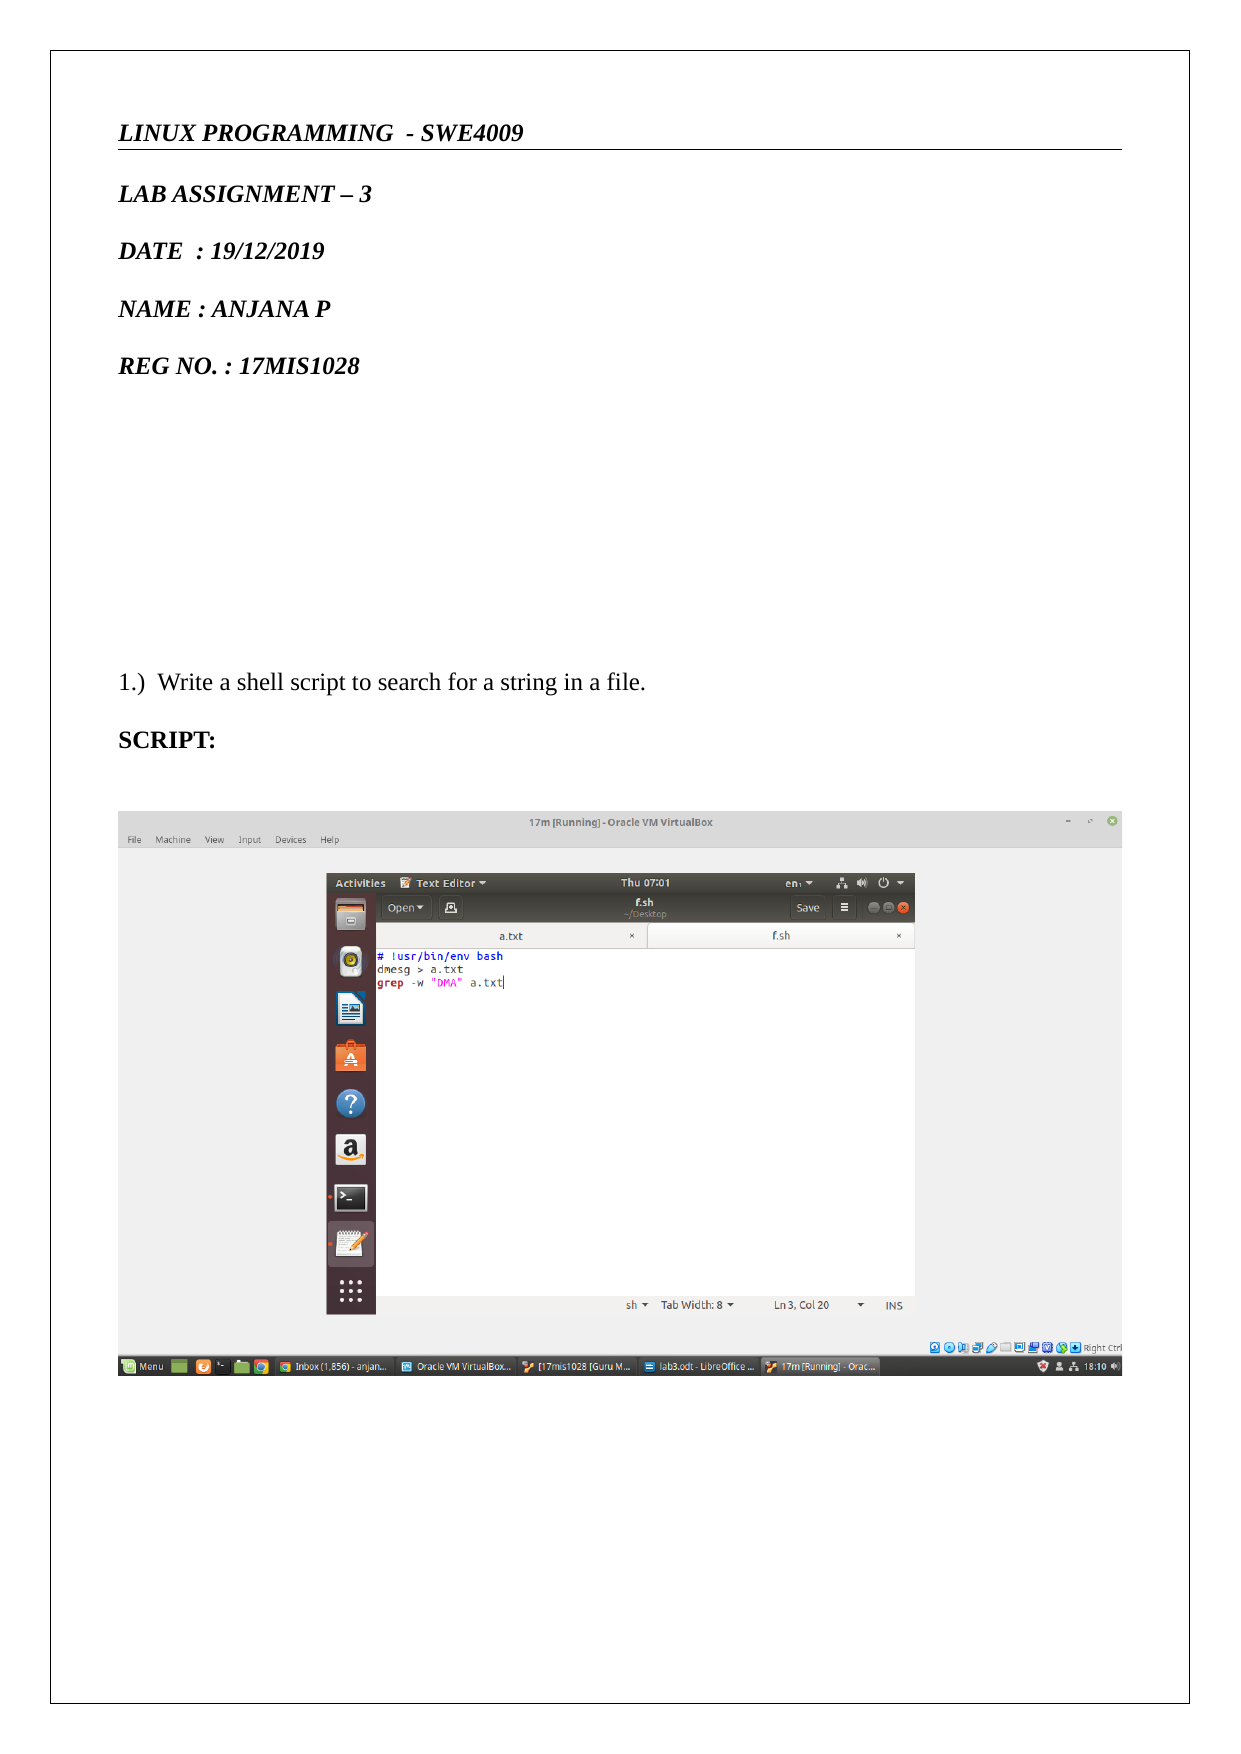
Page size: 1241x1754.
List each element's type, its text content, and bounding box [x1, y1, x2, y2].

text SCRIPT: [118, 725, 1122, 754]
text LINUX PROGRAMMING - SWE4009 [118, 118, 1122, 149]
text DATE : 19/12/2019 [118, 236, 1122, 265]
text 1.) Write a shell script to search for a string in a file. [118, 667, 1122, 696]
text NAME : ANJANA P [118, 294, 1122, 322]
text LAB ASSIGNMENT – 3 [118, 179, 1122, 207]
text REG NO. : 17MIS1028 [118, 351, 1122, 380]
